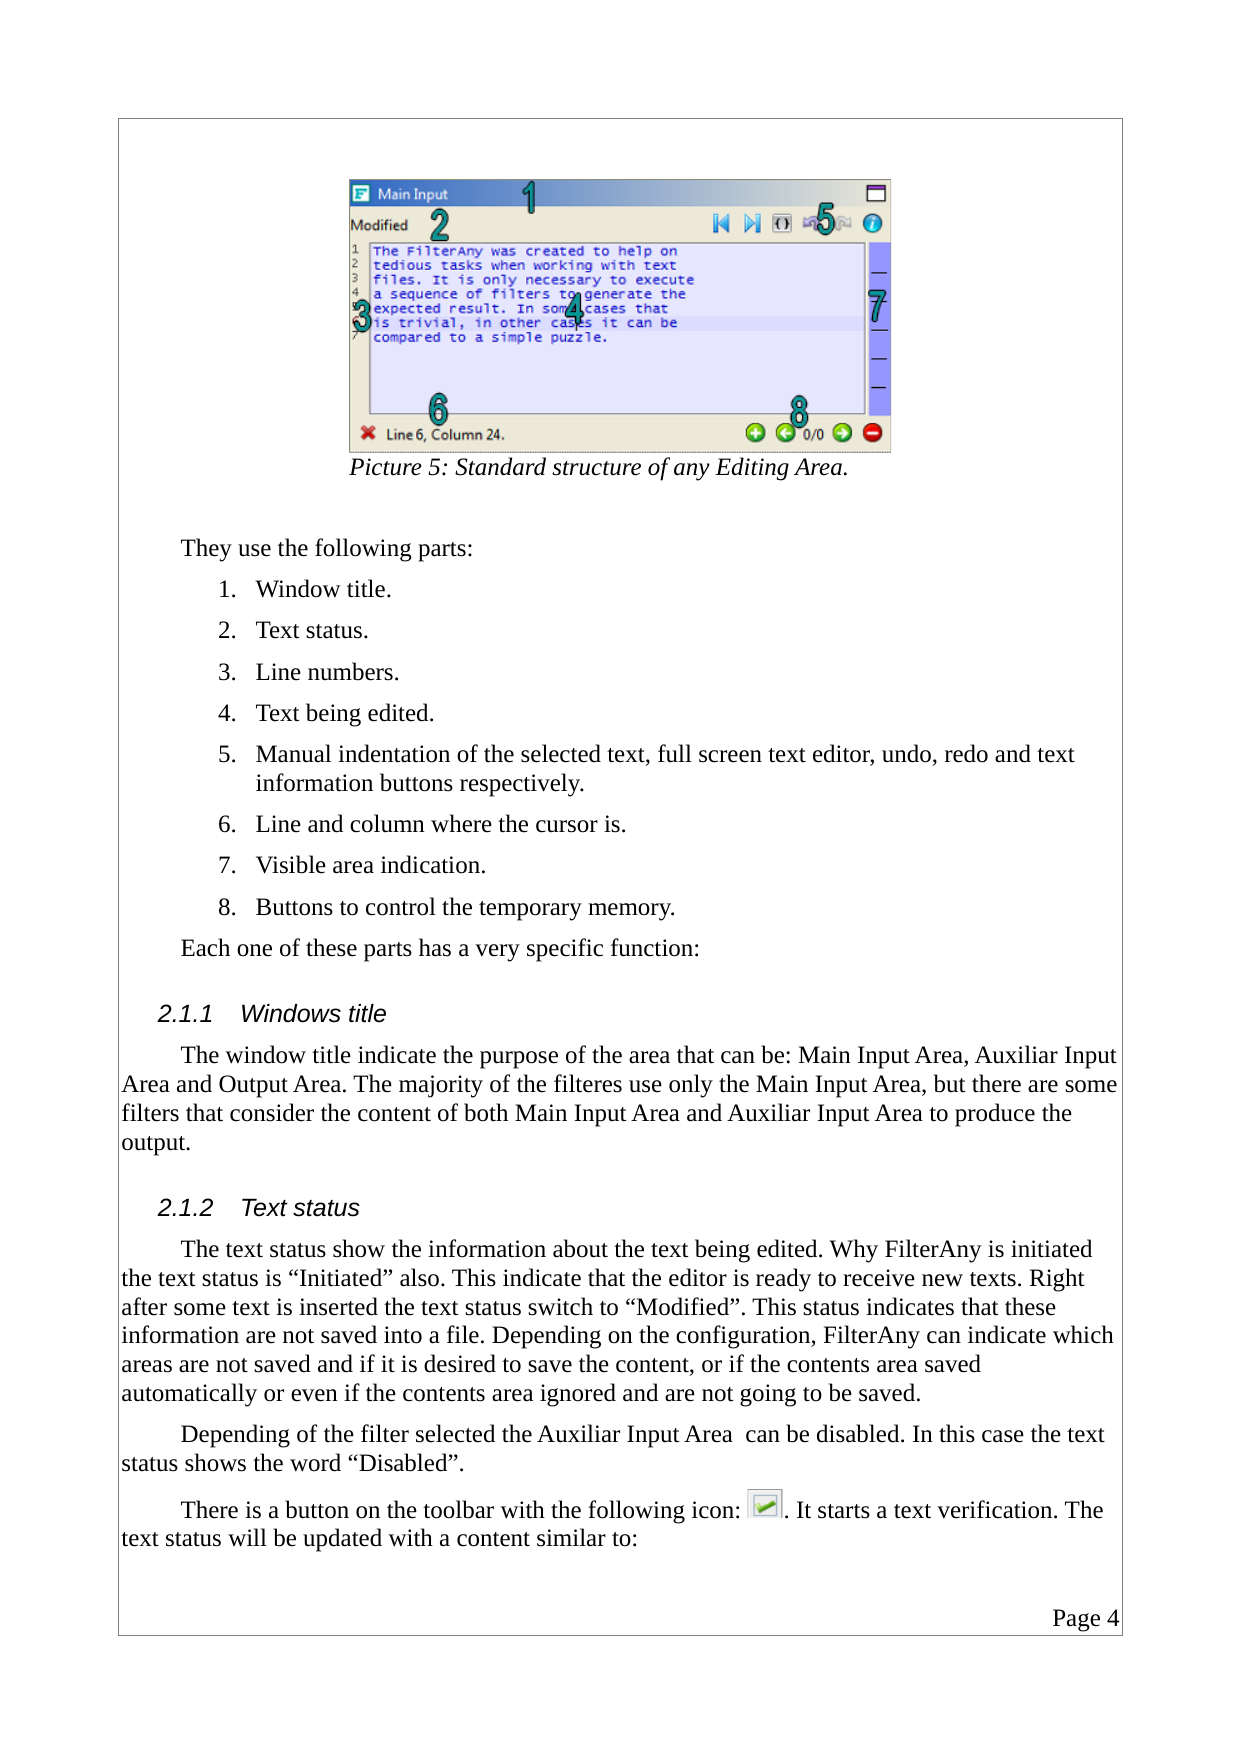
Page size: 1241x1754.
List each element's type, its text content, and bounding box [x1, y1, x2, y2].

text Each one of these parts has a very specific function: [121, 933, 1119, 962]
list Buttons to control the temporary memory. [218, 892, 1119, 921]
list Line and column where the cursor is. [218, 809, 1119, 838]
list Line numbers. [218, 657, 1119, 686]
text They use the following parts: [121, 533, 1119, 562]
list Text status. [218, 616, 1119, 644]
picture [349, 179, 892, 453]
text The text status show the information about the text being edited. Why FilterAny is initiated the text status is “Initiated” also. This indicate that the editor is ready to receive new texts. Right after some text is inserted the text status switch to “Modified”. This status indicates that these information are not saved into a file. Depending on the configuration, FilterAny can indicate which areas are not saved and if it is desired to save the content, or if the contents area saved automatically or even if the contents area ignored and are not going to be saved. [121, 1234, 1119, 1407]
text The window title indicate the purpose of the area that can be: Main Input Area, Auxiliar Input Area and Output Area. The majority of the filteres use only the Main Input Area, but there are some filters that consider the content of both Main Input Area and Auxiliar Input Area to produce the output. [121, 1041, 1119, 1156]
text Picture 5: Standard structure of any Editing Area. [349, 453, 891, 481]
text There is a button on the toolbar with the following icon: . It starts a text verification. The text status will be updated with a content similar to: [121, 1489, 1119, 1552]
list Visible area indication. [218, 851, 1119, 879]
text Depending of the filter selected the Auxiliar Input Area can be disabled. In this case the text status shows the word “Disabled”. [121, 1419, 1119, 1477]
list Manual indentation of the selected text, full screen text editor, undo, redo and text information buttons respectively. [218, 739, 1119, 797]
list Text being edited. [218, 698, 1119, 727]
list Window title. [218, 574, 1119, 603]
subtitle Text status [151, 1193, 1119, 1222]
subtitle Windows title [151, 999, 1119, 1028]
